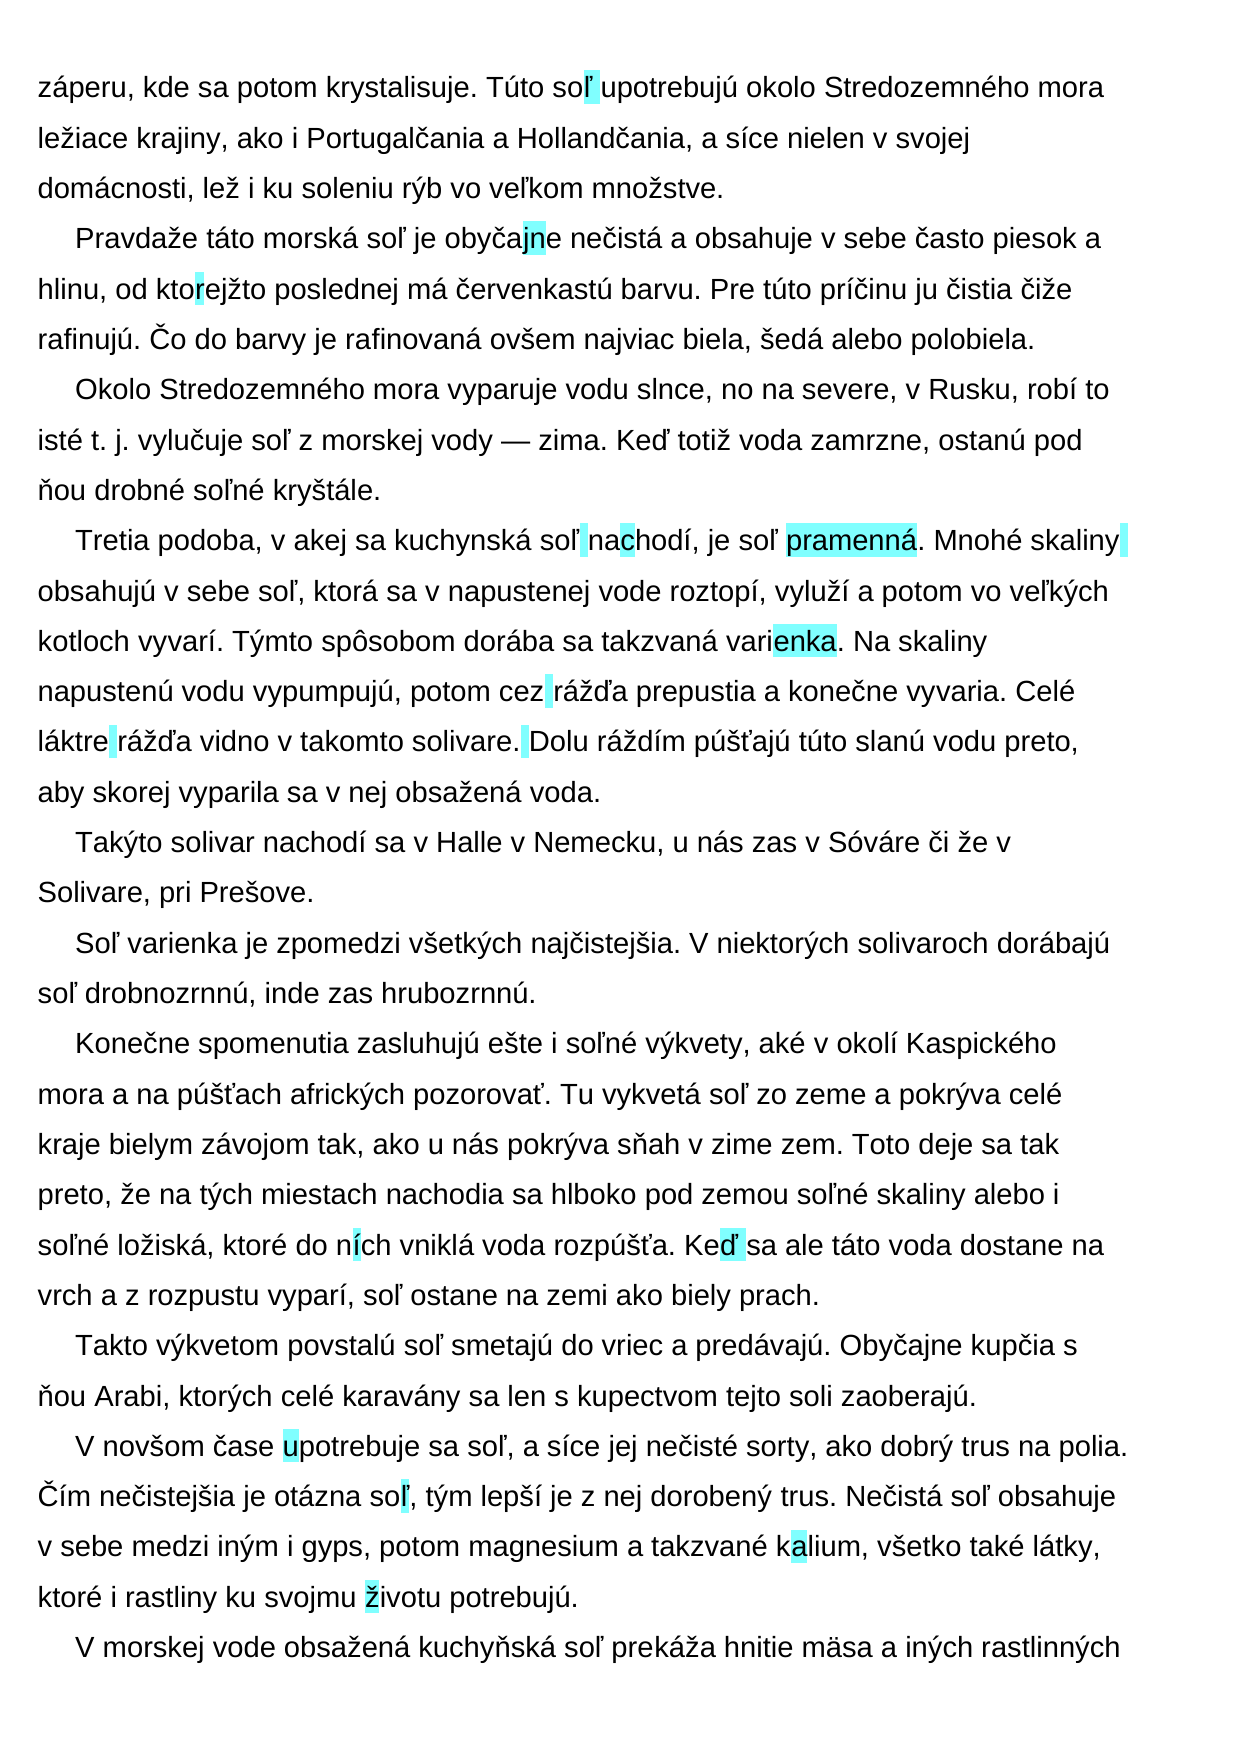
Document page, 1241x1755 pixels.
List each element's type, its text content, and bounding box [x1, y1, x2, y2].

text V morskej vode obsažená kuchyňská soľ pre­káža hnitie mäsa a iných rastlinných [37, 1630, 1130, 1664]
text Takto výkvetom povstalú soľ smetajú do vriec a predávajú. Obyčajne kupčia s ňou Arabi, kto­rých celé karavány sa len s kupectvom tejto soli zaoberajú. [37, 1328, 1130, 1412]
text Tretia podoba, v akej sa kuchynská soľ nachodí, je soľ pramenná. Mnohé skaliny obsa­hujú v sebe soľ, ktorá sa v napustenej vode roztopí, vyluží a potom vo veľkých kotloch vy­varí. Týmto spôsobom dorába sa takzvaná varienka. Na skaliny napustenú vodu vypumpujú, potom cez rážďa prepustia a konečne vy­varia. Celé láktre rážďa vidno v takomto solivare. Dolu ráždím púšťajú túto slanú vodu preto, aby skorej vyparila sa v nej obsažená voda. [37, 523, 1130, 808]
text záperu, kde sa potom krystalisuje. Túto soľ upotrebujú okolo Stredozemného mora ležiace krajiny, ako i Portugalčania a Hollandčania, a síce nielen v svojej domácnosti, lež i ku soleniu rýb vo veľkom množstve. [37, 70, 1130, 204]
text Soľ varienka je zpomedzi všetkých najčistejšia. V niektorých solivaroch dorábajú soľ drobnozrnnú, inde zas hrubozrnnú. [37, 926, 1130, 1009]
text Takýto solivar nachodí sa v Halle v Nemecku, u nás zas v Sóváre či že v Solivare, pri Prešove. [37, 825, 1130, 909]
text Pravdaže táto morská soľ je obyčajne nečistá a obsahuje v sebe často piesok a hlinu, od ktorejžto poslednej má červenkastú barvu. Pre túto príčinu ju čistia čiže rafinujú. Čo do barvy je ra­finovaná ovšem najviac biela, šedá alebo polobiela. [37, 221, 1130, 356]
text Konečne spomenutia zasluhujú ešte i soľné výkvety, aké v okolí Kaspického mora a na pú­šťach afrických pozorovať. Tu vykvetá soľ zo zeme a pokrýva celé kraje bielym závojom tak, ako u nás pokrýva sňah v zime zem. Toto deje sa tak preto, že na tých miestach nachodia sa hlboko pod zemou soľné skaliny alebo i soľné ložiská, ktoré do ních vniklá voda rozpúšťa. Keď sa ale táto voda dostane na vrch a z rozpustu vyparí, soľ ostane na zemi ako biely prach. [37, 1026, 1130, 1311]
text Okolo Stredozemného mora vyparuje vodu slnce, no na severe, v Rusku, robí to isté t. j. vylučuje soľ z morskej vody — zima. Keď totiž voda zamrzne, ostanú pod ňou drobné soľné kryštále. [37, 372, 1130, 506]
text V novšom čase upotrebuje sa soľ, a síce jej nečisté sorty, ako dobrý trus na polia. Čím nečistejšia je otázna soľ, tým lepší je z nej dorobený trus. Nečistá soľ obsahuje v sebe medzi iným i gyps, potom magnesium a takzvané kalium, všetko také látky, ktoré i rastliny ku svojmu životu potrebujú. [37, 1429, 1130, 1613]
